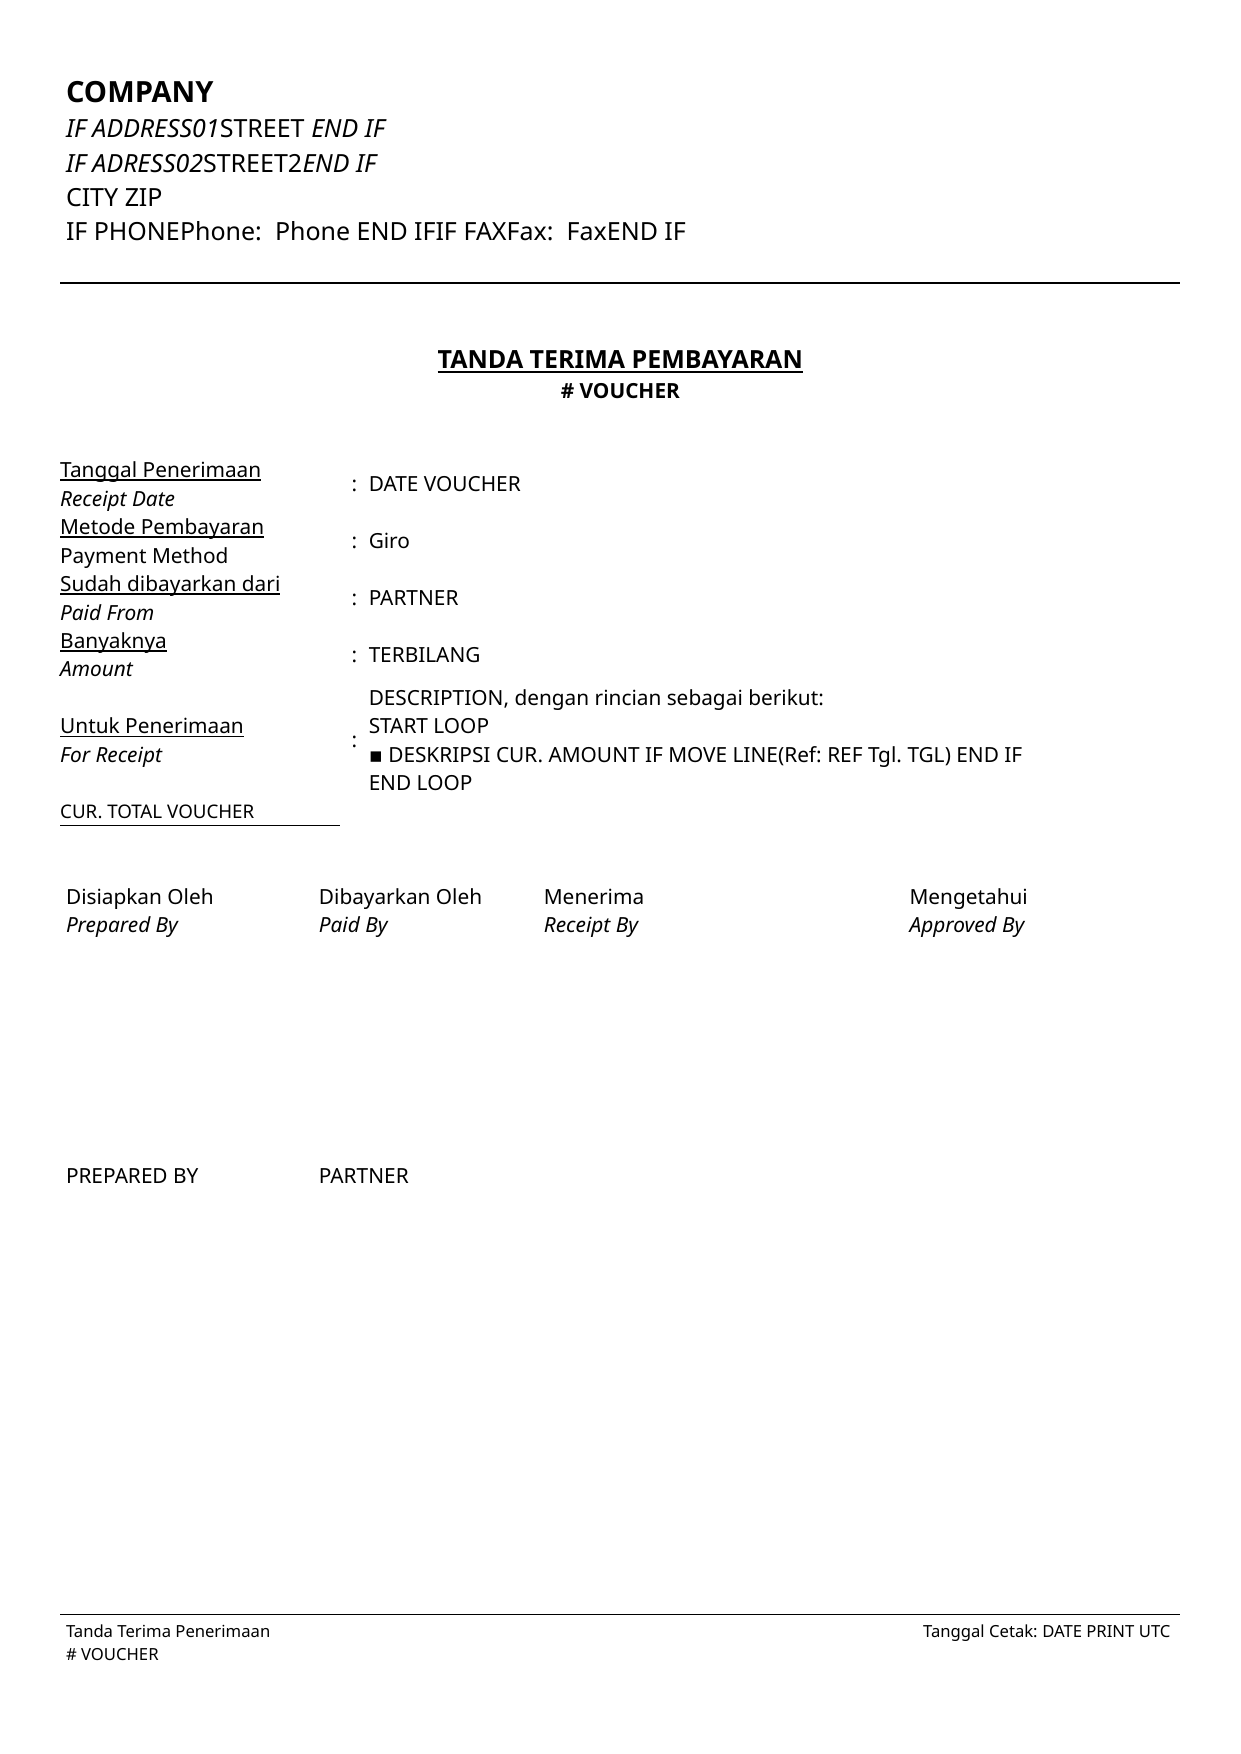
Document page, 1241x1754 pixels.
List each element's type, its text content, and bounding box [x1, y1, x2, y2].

table_header Disiapkan Oleh Prepared By [60, 876, 313, 944]
table_cell [904, 1195, 1180, 1229]
table_cell CUR. TOTAL VOUCHER [60, 797, 340, 825]
table_cell [369, 797, 1180, 825]
table_cell Banyaknya Amount [60, 626, 340, 683]
table_cell PREPARED BY [60, 1155, 313, 1195]
table_cell DESCRIPTION, dengan rincian sebagai berikut: START LOOP ▪ DESKRIPSI CUR. AMOUNT IF MOVE LINE(Ref: REF Tgl. TGL) END IF END LOOP [369, 683, 1180, 797]
table_cell PARTNER [313, 1155, 538, 1195]
table_cell : [340, 683, 368, 797]
table_cell [313, 1195, 538, 1229]
table_cell [313, 945, 538, 1155]
table_cell [538, 945, 904, 1155]
table_cell Metode Pembayaran Payment Method [60, 512, 340, 569]
table_cell [904, 1155, 1180, 1195]
table_cell [538, 1155, 904, 1195]
table_cell Giro [369, 512, 1180, 569]
text TANDA TERIMA PEMBAYARAN [60, 342, 1180, 376]
table_cell [60, 945, 313, 1155]
table_cell : [340, 626, 368, 683]
table_cell Untuk Penerimaan For Receipt [60, 683, 340, 797]
table_cell PARTNER [369, 569, 1180, 626]
table_header Mengetahui Approved By [904, 876, 1180, 944]
table_header Dibayarkan Oleh Paid By [313, 876, 538, 944]
table_cell [904, 945, 1180, 1155]
table_cell : [340, 512, 368, 569]
text # VOUCHER [60, 376, 1180, 404]
table_cell : [340, 569, 368, 626]
table_cell [60, 1195, 313, 1229]
table_cell TERBILANG [369, 626, 1180, 683]
table_header Tanggal Penerimaan Receipt Date [60, 455, 340, 512]
table_cell Sudah dibayarkan dari Paid From [60, 569, 340, 626]
table_header : [340, 455, 368, 512]
table_cell [340, 797, 368, 825]
table_header Menerima Receipt By [538, 876, 904, 944]
table_cell [538, 1195, 904, 1229]
table_header DATE VOUCHER [369, 455, 1180, 512]
